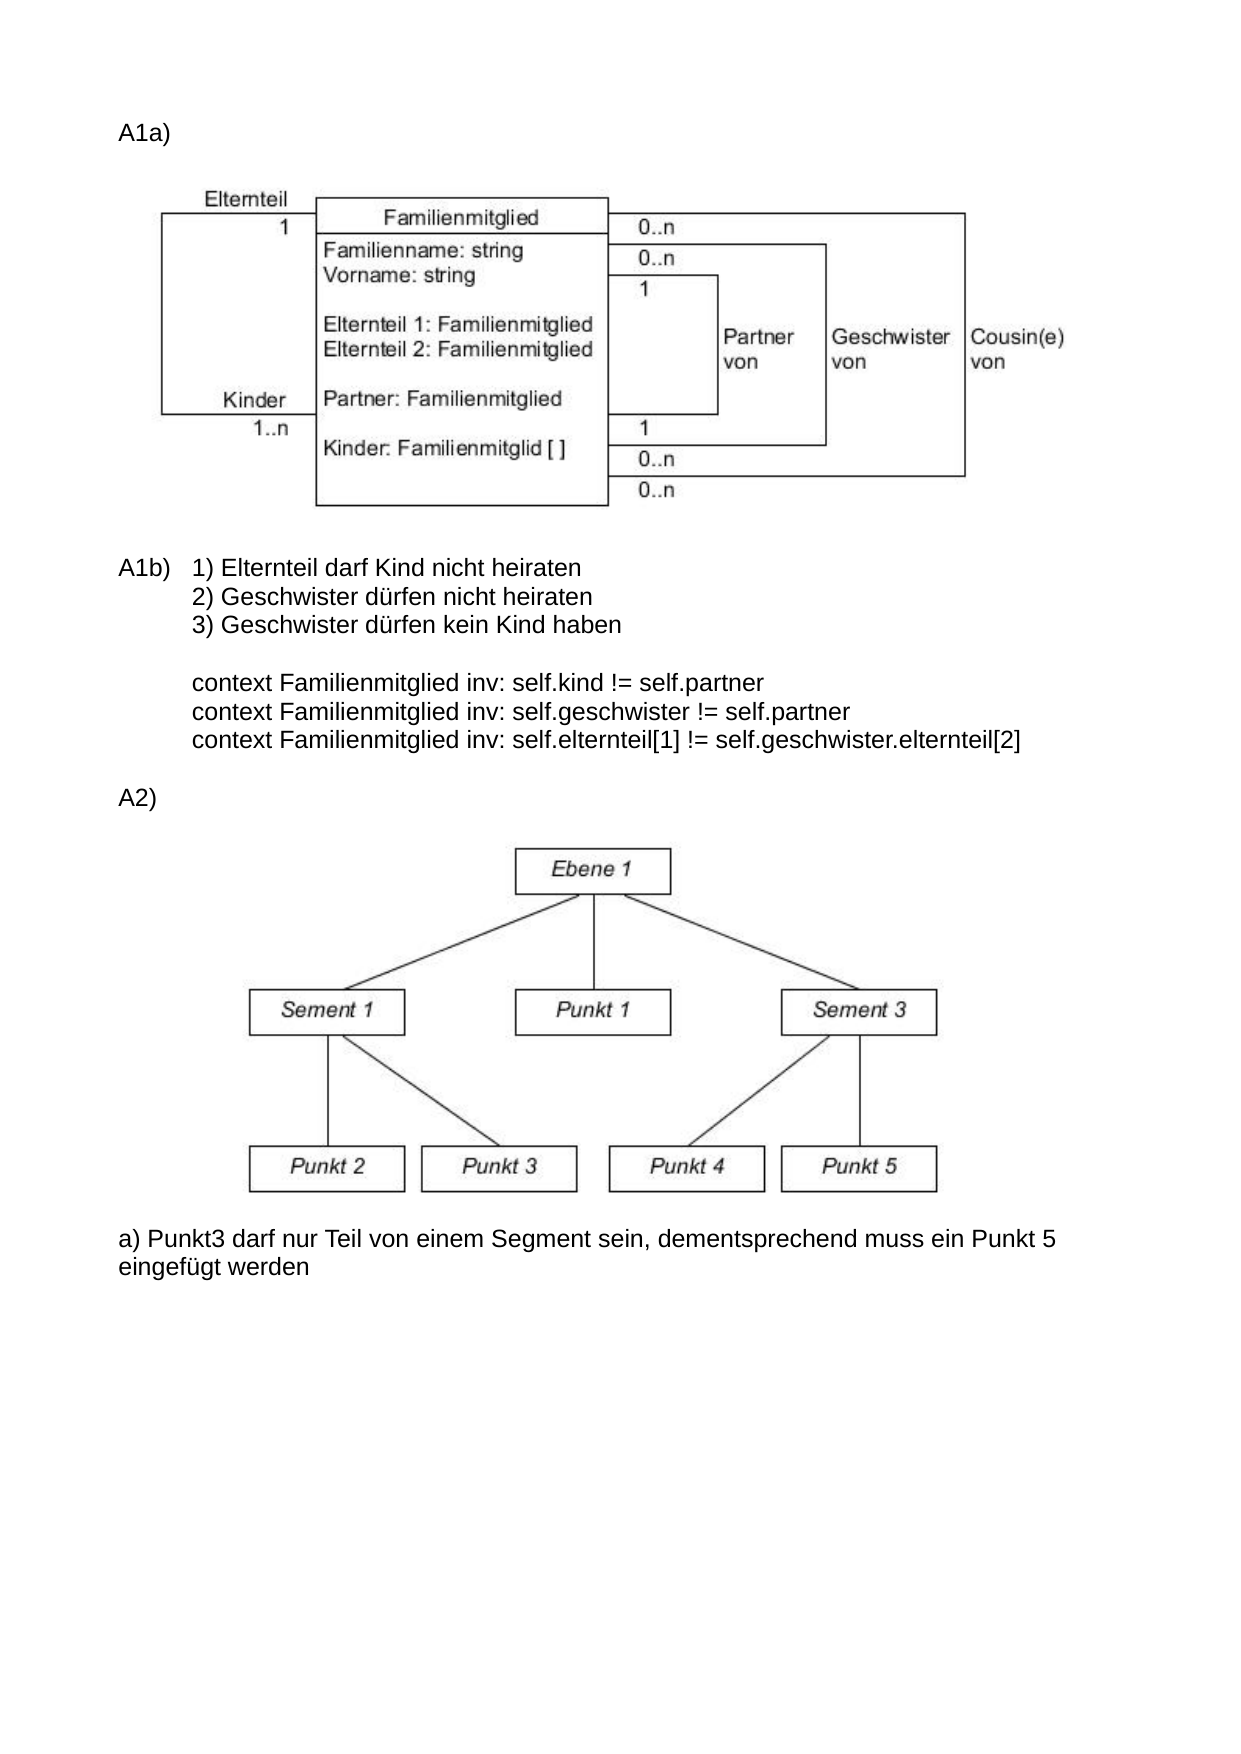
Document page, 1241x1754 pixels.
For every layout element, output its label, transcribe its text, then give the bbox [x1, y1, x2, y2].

text context Familienmitglied inv: self.kind != self.partner [118, 668, 1122, 696]
text context Familienmitglied inv: self.geschwister != self.partner [118, 696, 1122, 725]
text A1b) 1) Elternteil darf Kind nicht heiraten [118, 147, 1122, 581]
text context Familienmitglied inv: self.elternteil[1] != self.geschwister.elternteil[2] [118, 725, 1122, 754]
picture [115, 151, 1119, 553]
picture [218, 817, 969, 1224]
text 2) Geschwister dürfen nicht heiraten [118, 581, 1122, 610]
text A1a) [118, 118, 1122, 147]
text A2) [118, 783, 1122, 811]
text a) Punkt3 darf nur Teil von einem Segment sein, dementsprechend muss ein Punkt 5 eingefügt werden [118, 811, 1122, 1281]
text 3) Geschwister dürfen kein Kind haben [118, 610, 1122, 639]
